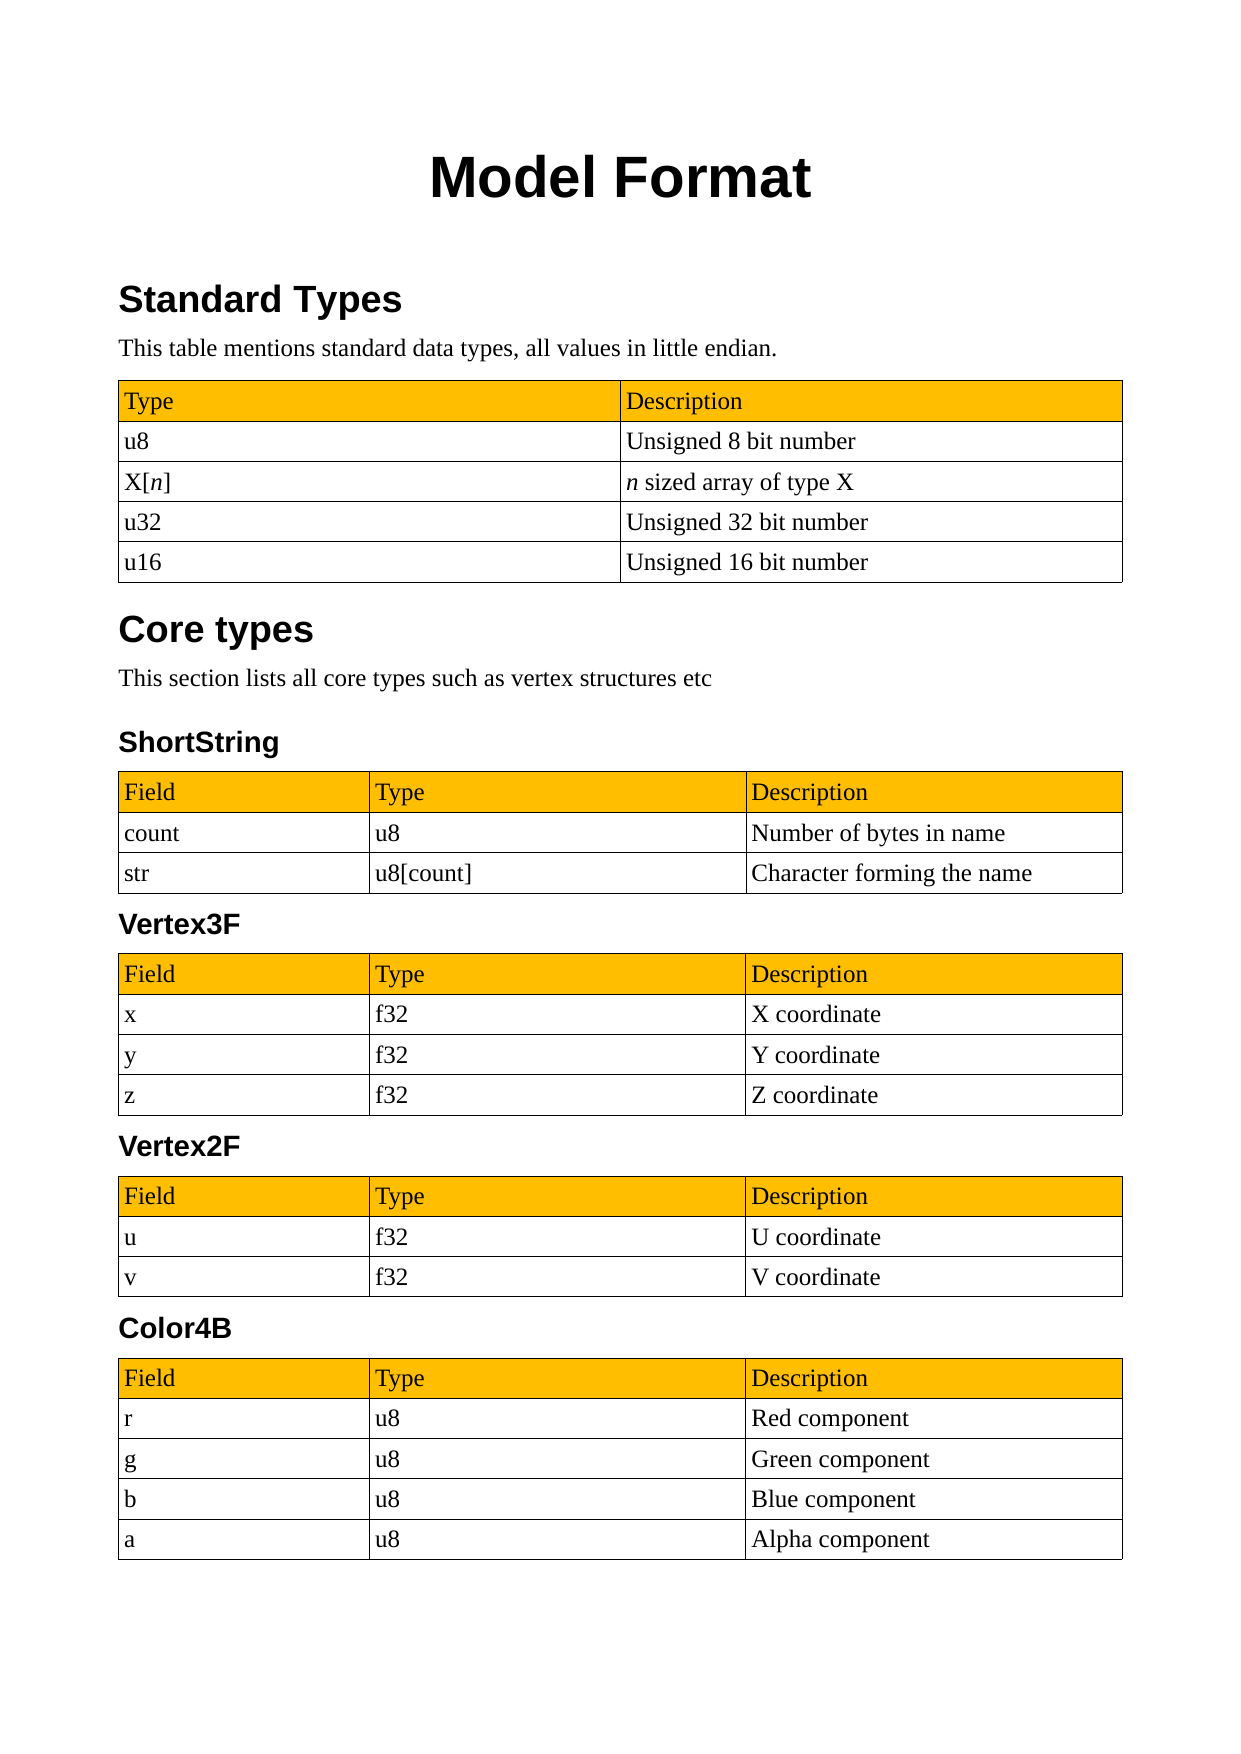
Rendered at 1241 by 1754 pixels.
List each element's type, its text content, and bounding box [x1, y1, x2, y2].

table_header Type [370, 1177, 745, 1216]
text This section lists all core types such as vertex structures etc [118, 663, 1122, 692]
table_header Type [370, 1359, 745, 1398]
subtitle Vertex3F [118, 907, 1122, 941]
table_cell Character forming the name [747, 853, 1122, 892]
table_cell r [119, 1399, 369, 1438]
table_header Type [370, 954, 745, 994]
table_cell Alpha component [746, 1520, 1122, 1559]
table_cell X[n] [119, 462, 620, 501]
table_header Type [119, 381, 620, 421]
table_cell g [119, 1439, 369, 1478]
table_cell a [119, 1520, 369, 1559]
table_header Description [747, 772, 1122, 812]
table_cell u [119, 1217, 369, 1256]
table_cell Unsigned 16 bit number [621, 542, 1122, 582]
table_cell Blue component [746, 1479, 1122, 1519]
table_cell str [119, 853, 369, 892]
table_cell f32 [370, 995, 745, 1034]
table_cell u8 [370, 1479, 745, 1519]
table_cell X coordinate [746, 995, 1122, 1034]
subtitle Standard Types [118, 276, 1122, 320]
table_header Field [119, 1359, 369, 1398]
table_cell Red component [746, 1399, 1122, 1438]
table_header Type [370, 772, 746, 812]
table_cell u8 [370, 1399, 745, 1438]
table_cell z [119, 1075, 369, 1114]
table_cell f32 [370, 1075, 745, 1114]
table_cell count [119, 813, 369, 852]
table_cell u32 [119, 502, 620, 541]
table_cell Number of bytes in name [747, 813, 1122, 852]
table_cell f32 [370, 1217, 745, 1256]
table_cell n sized array of type X [621, 462, 1122, 501]
table_header Field [119, 954, 369, 994]
table_cell v [119, 1257, 369, 1296]
table_cell b [119, 1479, 369, 1519]
table_cell f32 [370, 1035, 745, 1074]
subtitle ShortString [118, 725, 1122, 759]
table_cell Unsigned 8 bit number [621, 422, 1122, 461]
table_cell u8 [119, 422, 620, 461]
table_cell u8[count] [370, 853, 746, 892]
table_cell V coordinate [746, 1257, 1122, 1296]
subtitle Vertex2F [118, 1129, 1122, 1163]
text This table mentions standard data types, all values in little endian. [118, 333, 1122, 361]
table_cell Z coordinate [746, 1075, 1122, 1114]
table_cell y [119, 1035, 369, 1074]
table_cell U coordinate [746, 1217, 1122, 1256]
table_cell u8 [370, 813, 746, 852]
table_header Description [621, 381, 1122, 421]
table_cell x [119, 995, 369, 1034]
table_cell f32 [370, 1257, 745, 1296]
table_header Description [746, 1177, 1122, 1216]
table_cell Green component [746, 1439, 1122, 1478]
table_header Field [119, 1177, 369, 1216]
title Model Format [118, 143, 1122, 210]
subtitle Core types [118, 607, 1122, 651]
subtitle Color4B [118, 1311, 1122, 1345]
table_cell Y coordinate [746, 1035, 1122, 1074]
table_cell u16 [119, 542, 620, 582]
table_header Description [746, 954, 1122, 994]
table_header Description [746, 1359, 1122, 1398]
table_cell u8 [370, 1439, 745, 1478]
table_cell u8 [370, 1520, 745, 1559]
table_header Field [119, 772, 369, 812]
table_cell Unsigned 32 bit number [621, 502, 1122, 541]
